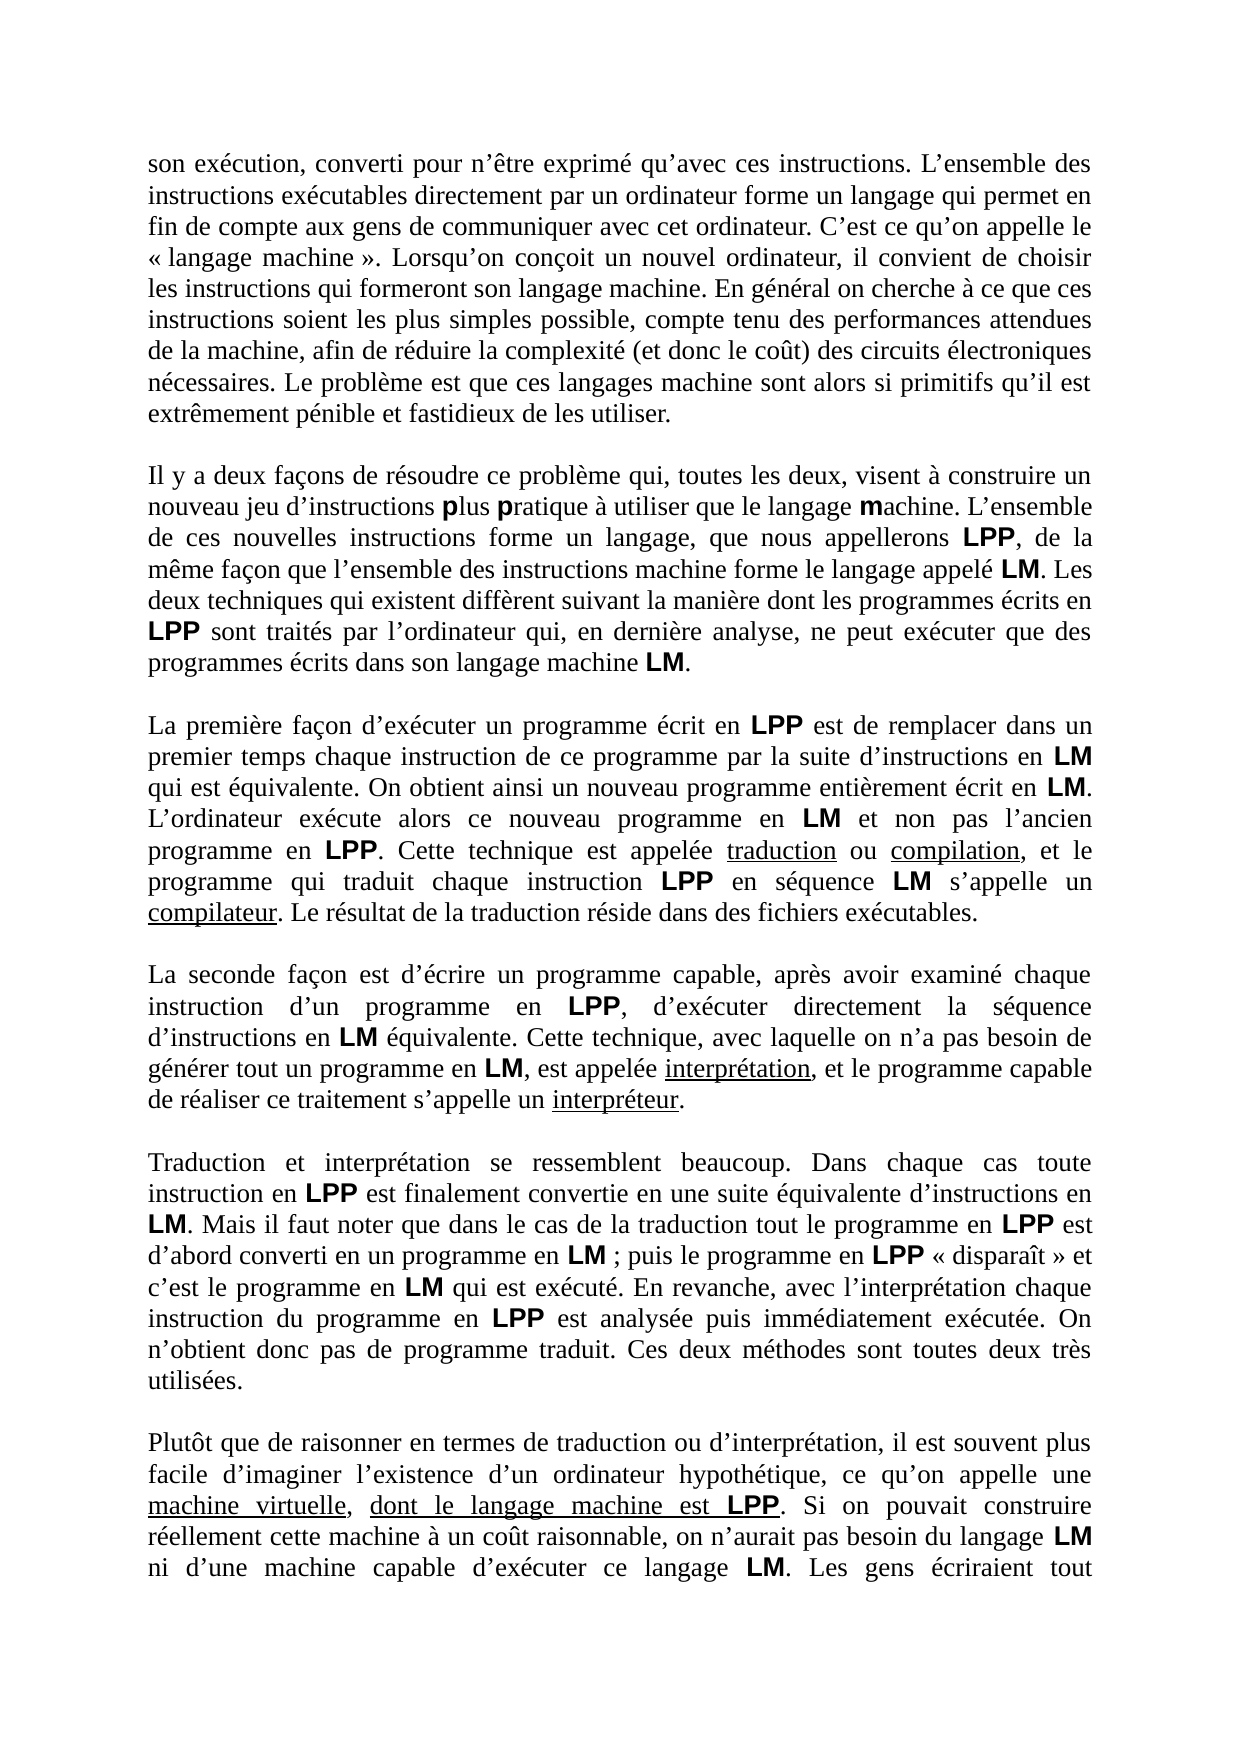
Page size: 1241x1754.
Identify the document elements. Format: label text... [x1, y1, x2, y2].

text La première façon d’exécuter un programme écrit en LPP est de remplacer dans un premier temps chaque instruction de ce programme par la suite d’instructions en LM qui est équivalente. On obtient ainsi un nouveau programme entièrement écrit en LM. L’ordinateur exécute alors ce nouveau programme en LM et non pas l’ancien programme en LPP. Cette technique est appelée traduction ou compilation, et le programme qui traduit chaque instruction LPP en séquence LM s’appelle un compilateur. Le résultat de la traduction réside dans des fichiers exécutables. [148, 709, 1093, 927]
text Plutôt que de raisonner en termes de traduction ou d’interprétation, il est souvent plus facile d’imaginer l’existence d’un ordinateur hypothétique, ce qu’on appelle une machine virtuelle, dont le langage machine est LPP. Si on pouvait construire réellement cette machine à un coût raisonnable, on n’aurait pas besoin du langage LM ni d’une machine capable d’exécuter ce langage LM. Les gens écriraient tout [148, 1427, 1093, 1583]
text Il y a deux façons de résoudre ce problème qui, toutes les deux, visent à construire un nouveau jeu d’instructions plus pratique à utiliser que le langage machine. L’ensemble de ces nouvelles instructions forme un langage, que nous appellerons LPP, de la même façon que l’ensemble des instructions machine forme le langage appelé LM. Les deux techniques qui existent diffèrent suivant la manière dont les programmes écrits en LPP sont traités par l’ordinateur qui, en dernière analyse, ne peut exécuter que des programmes écrits dans son langage machine LM. [148, 459, 1093, 678]
text son exécution, converti pour n’être exprimé qu’avec ces instructions. L’ensemble des instructions exécutables directement par un ordinateur forme un langage qui permet en fin de compte aux gens de communiquer avec cet ordinateur. C’est ce qu’on appelle le « langage machine ». Lorsqu’on conçoit un nouvel ordinateur, il convient de choisir les instructions qui formeront son langage machine. En général on cherche à ce que ces instructions soient les plus simples possible, compte tenu des performances attendues de la machine, afin de réduire la complexité (et donc le coût) des circuits électroniques nécessaires. Le problème est que ces langages machine sont alors si primitifs qu’il est extrêmement pénible et fastidieux de les utiliser. [148, 148, 1093, 428]
text La seconde façon est d’écrire un programme capable, après avoir examiné chaque instruction d’un programme en LPP, d’exécuter directement la séquence d’instructions en LM équivalente. Cette technique, avec laquelle on n’a pas besoin de générer tout un programme en LM, est appelée interprétation, et le programme capable de réaliser ce traitement s’appelle un interpréteur. [148, 958, 1093, 1114]
text Traduction et interprétation se ressemblent beaucoup. Dans chaque cas toute instruction en LPP est finalement convertie en une suite équivalente d’instructions en LM. Mais il faut noter que dans le cas de la traduction tout le programme en LPP est d’abord converti en un programme en LM ; puis le programme en LPP « disparaît » et c’est le programme en LM qui est exécuté. En revanche, avec l’interprétation chaque instruction du programme en LPP est analysée puis immédiatement exécutée. On n’obtient donc pas de programme traduit. Ces deux méthodes sont toutes deux très utilisées. [148, 1146, 1093, 1395]
